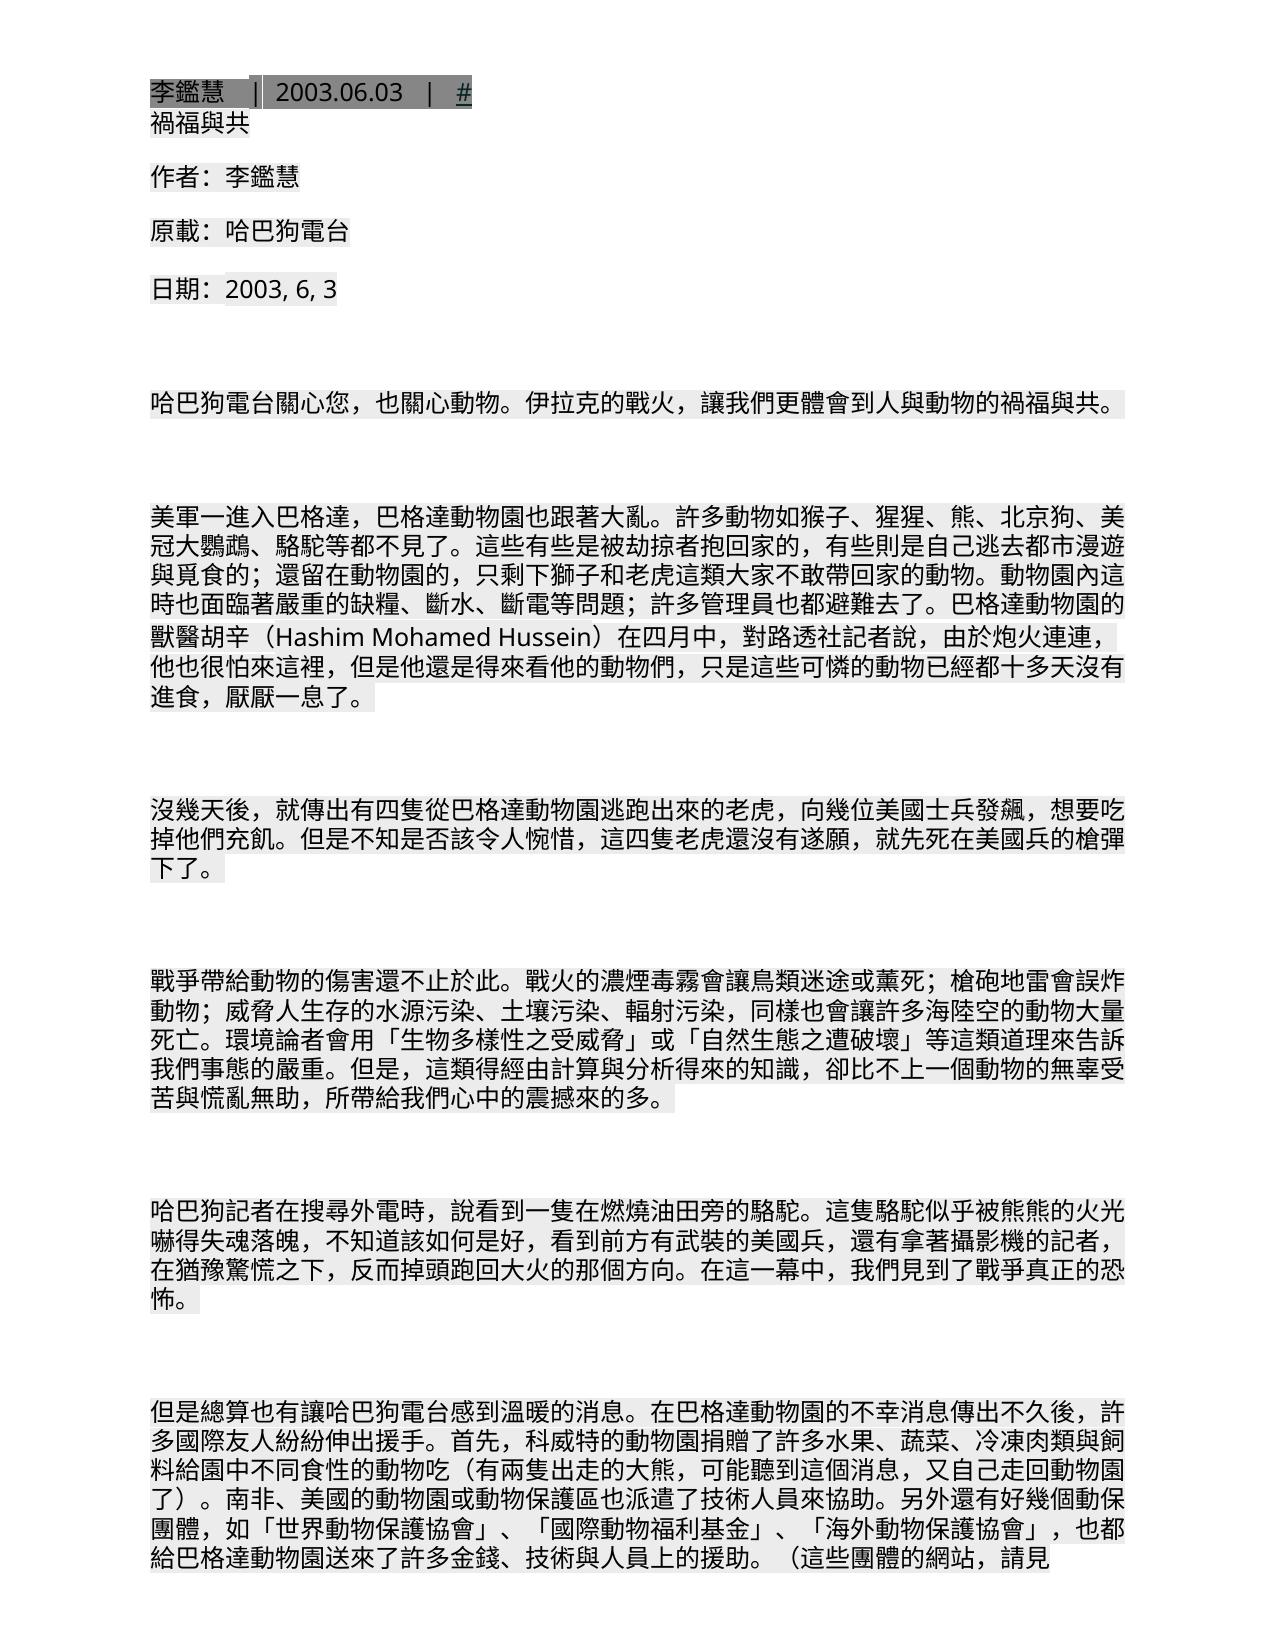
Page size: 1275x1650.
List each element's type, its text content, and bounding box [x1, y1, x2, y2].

text 作者：李鑑慧 [150, 163, 1125, 192]
text 日期：2003, 6, 3 [150, 272, 1125, 306]
text 美軍一進入巴格達，巴格達動物園也跟著大亂。許多動物如猴子、猩猩、熊、北京狗、美冠大鸚鵡、駱駝等都不見了。這些有些是被劫掠者抱回家的，有些則是自己逃去都市漫遊與覓食的；還留在動物園的，只剩下獅子和老虎這類大家不敢帶回家的動物。動物園內這時也面臨著嚴重的缺糧、斷水、斷電等問題；許多管理員也都避難去了。巴格達動物園的獸醫胡辛（Hashim Mohamed Hussein）在四月中，對路透社記者說，由於炮火連連，他也很怕來這裡，但是他還是得來看他的動物們，只是這些可憐的動物已經都十多天沒有進食，厭厭一息了。 [150, 503, 1125, 712]
text 李鑑慧 | 2003.06.03 | # [150, 75, 1125, 109]
text 哈巴狗電台關心您，也關心動物。伊拉克的戰火，讓我們更體會到人與動物的禍福與共。 [150, 390, 1125, 419]
text 沒幾天後，就傳出有四隻從巴格達動物園逃跑出來的老虎，向幾位美國士兵發飆，想要吃掉他們充飢。但是不知是否該令人惋惜，這四隻老虎還沒有遂願，就先死在美國兵的槍彈下了。 [150, 796, 1125, 883]
text 原載：哈巴狗電台 [150, 217, 1125, 247]
text 哈巴狗記者在搜尋外電時，說看到一隻在燃燒油田旁的駱駝。這隻駱駝似乎被熊熊的火光嚇得失魂落魄，不知道該如何是好，看到前方有武裝的美國兵，還有拿著攝影機的記者，在猶豫驚慌之下，反而掉頭跑回大火的那個方向。在這一幕中，我們見到了戰爭真正的恐怖。 [150, 1197, 1125, 1314]
text 戰爭帶給動物的傷害還不止於此。戰火的濃煙毒霧會讓鳥類迷途或薰死；槍砲地雷會誤炸動物；威脅人生存的水源污染、土壤污染、輻射污染，同樣也會讓許多海陸空的動物大量死亡。環境論者會用「生物多樣性之受威脅」或「自然生態之遭破壞」等這類道理來告訴我們事態的嚴重。但是，這類得經由計算與分析得來的知識，卻比不上一個動物的無辜受苦與慌亂無助，所帶給我們心中的震撼來的多。 [150, 968, 1125, 1113]
text 禍福與共 [150, 109, 1125, 138]
text 但是總算也有讓哈巴狗電台感到溫暖的消息。在巴格達動物園的不幸消息傳出不久後，許多國際友人紛紛伸出援手。首先，科威特的動物園捐贈了許多水果、蔬菜、冷凍肉類與飼料給園中不同食性的動物吃（有兩隻出走的大熊，可能聽到這個消息，又自己走回動物園了）。南非、美國的動物園或動物保護區也派遣了技術人員來協助。另外還有好幾個動保團體，如「世界動物保護協會」、「國際動物福利基金」、「海外動物保護協會」，也都給巴格達動物園送來了許多金錢、技術與人員上的援助。（這些團體的網站，請見 [150, 1398, 1125, 1573]
